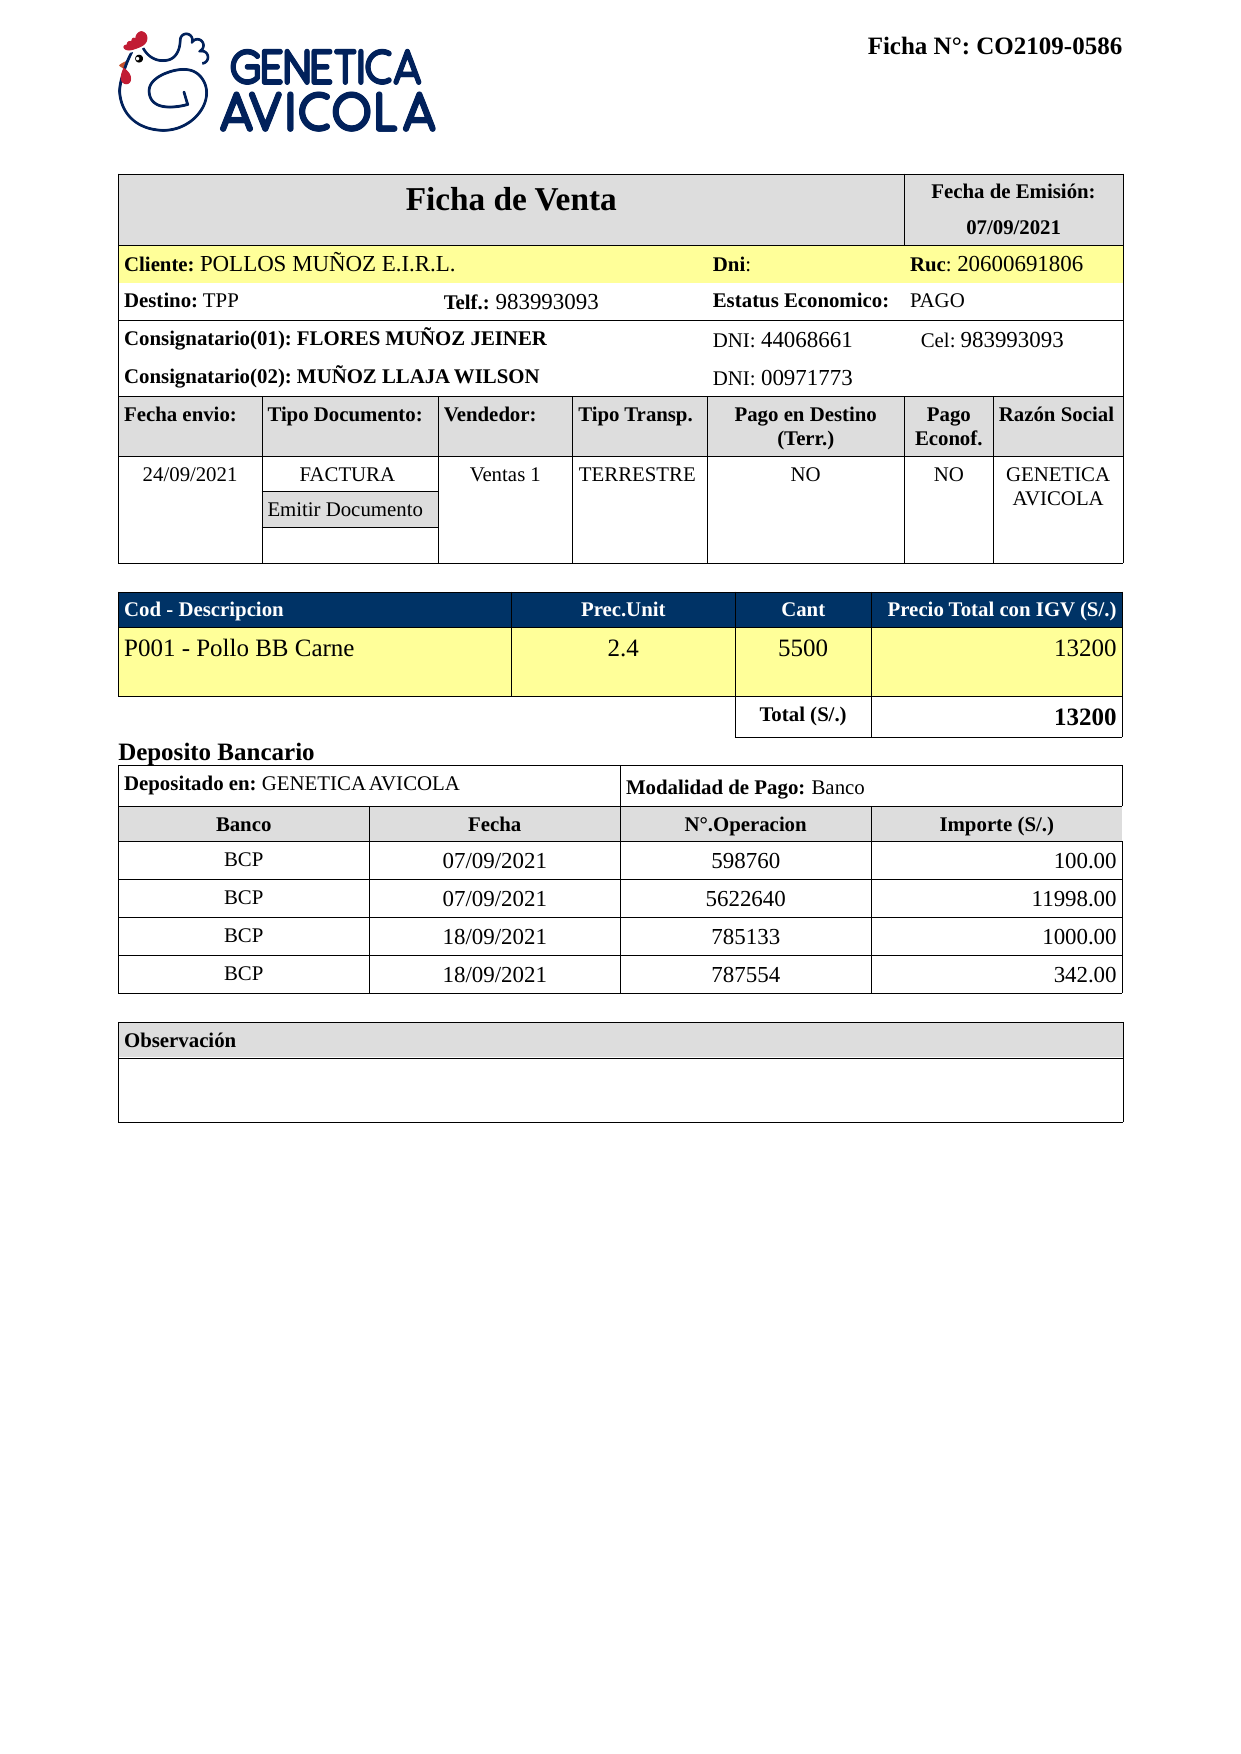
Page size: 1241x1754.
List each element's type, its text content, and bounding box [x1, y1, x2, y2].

table_cell N°.Operacion [621, 807, 871, 841]
table_cell [511, 697, 735, 737]
table_cell [263, 528, 438, 563]
table_cell Consignatario(02): MUÑOZ LLAJA WILSON [119, 358, 707, 396]
table_cell Razón Social [994, 397, 1123, 456]
table_cell 100.00 [872, 842, 1122, 879]
table_cell Ruc: 20600691806 [904, 246, 1123, 283]
table_cell NO [708, 457, 904, 563]
table_cell Telf.: 983993093 [438, 283, 707, 320]
table_cell Vendedor: [439, 397, 572, 456]
table_cell 11998.00 [872, 880, 1122, 917]
table_cell Tipo Transp. [573, 397, 707, 456]
table_header Fecha de Emisión: [905, 175, 1123, 209]
table_cell PAGO [904, 283, 1123, 320]
table_header Modalidad de Pago: Banco [621, 766, 1122, 806]
table_cell DNI: 00971773 [707, 358, 1123, 396]
table_cell Consignatario(01): FLORES MUÑOZ JEINER [119, 321, 707, 358]
table_cell Tipo Documento: [263, 397, 438, 456]
table_cell 13200 [872, 628, 1122, 696]
table_cell [118, 697, 511, 737]
table_cell 342.00 [872, 956, 1122, 993]
picture [118, 31, 436, 132]
table_cell BCP [119, 956, 369, 993]
table_cell BCP [119, 842, 369, 879]
table_cell NO [905, 457, 993, 563]
text Deposito Bancario [118, 737, 1122, 765]
table_cell BCP [119, 918, 369, 955]
table_cell Estatus Economico: [707, 283, 904, 320]
table_header Ficha de Venta [119, 175, 904, 245]
table_cell 24/09/2021 [119, 457, 262, 563]
table_cell Pago en Destino (Terr.) [708, 397, 904, 456]
table_cell 07/09/2021 [370, 880, 620, 917]
table_header Prec.Unit [512, 593, 735, 627]
table_header Observación [119, 1023, 1123, 1057]
table_cell Dni: [707, 246, 904, 283]
table_cell Destino: TPP [119, 283, 438, 320]
table_cell DNI: 44068661 [707, 321, 915, 358]
table_cell P001 - Pollo BB Carne [119, 628, 511, 696]
table_cell Ventas 1 [439, 457, 572, 563]
table_cell 18/09/2021 [370, 956, 620, 993]
table_cell 785133 [621, 918, 871, 955]
table_cell Importe (S/.) [872, 807, 1122, 841]
table_cell Fecha [370, 807, 620, 841]
table_cell GENETICA AVICOLA [994, 457, 1123, 563]
table_cell 787554 [621, 956, 871, 993]
table_cell Emitir Documento [263, 492, 438, 527]
table_cell TERRESTRE [573, 457, 707, 563]
table_cell Cliente: POLLOS MUÑOZ E.I.R.L. [119, 246, 707, 283]
table_cell 18/09/2021 [370, 918, 620, 955]
table_cell 13200 [872, 697, 1122, 737]
table_header Cod - Descripcion [119, 593, 511, 627]
table_cell 5500 [736, 628, 871, 696]
table_cell [119, 1059, 1123, 1122]
table_cell 2.4 [512, 628, 735, 696]
table_cell FACTURA [263, 457, 438, 491]
table_cell 1000.00 [872, 918, 1122, 955]
table_cell BCP [119, 880, 369, 917]
table_cell 07/09/2021 [905, 209, 1123, 245]
table_cell Fecha envio: [119, 397, 262, 456]
table_cell Total (S/.) [736, 697, 871, 737]
table_cell Cel: 983993093 [915, 321, 1123, 358]
table_cell 598760 [621, 842, 871, 879]
table_cell 07/09/2021 [370, 842, 620, 879]
table_header Precio Total con IGV (S/.) [872, 593, 1122, 627]
table_cell Banco [119, 807, 369, 841]
table_header Cant [736, 593, 871, 627]
table_cell Pago Econof. [905, 397, 993, 456]
table_header Depositado en: GENETICA AVICOLA [119, 766, 620, 806]
table_cell 5622640 [621, 880, 871, 917]
